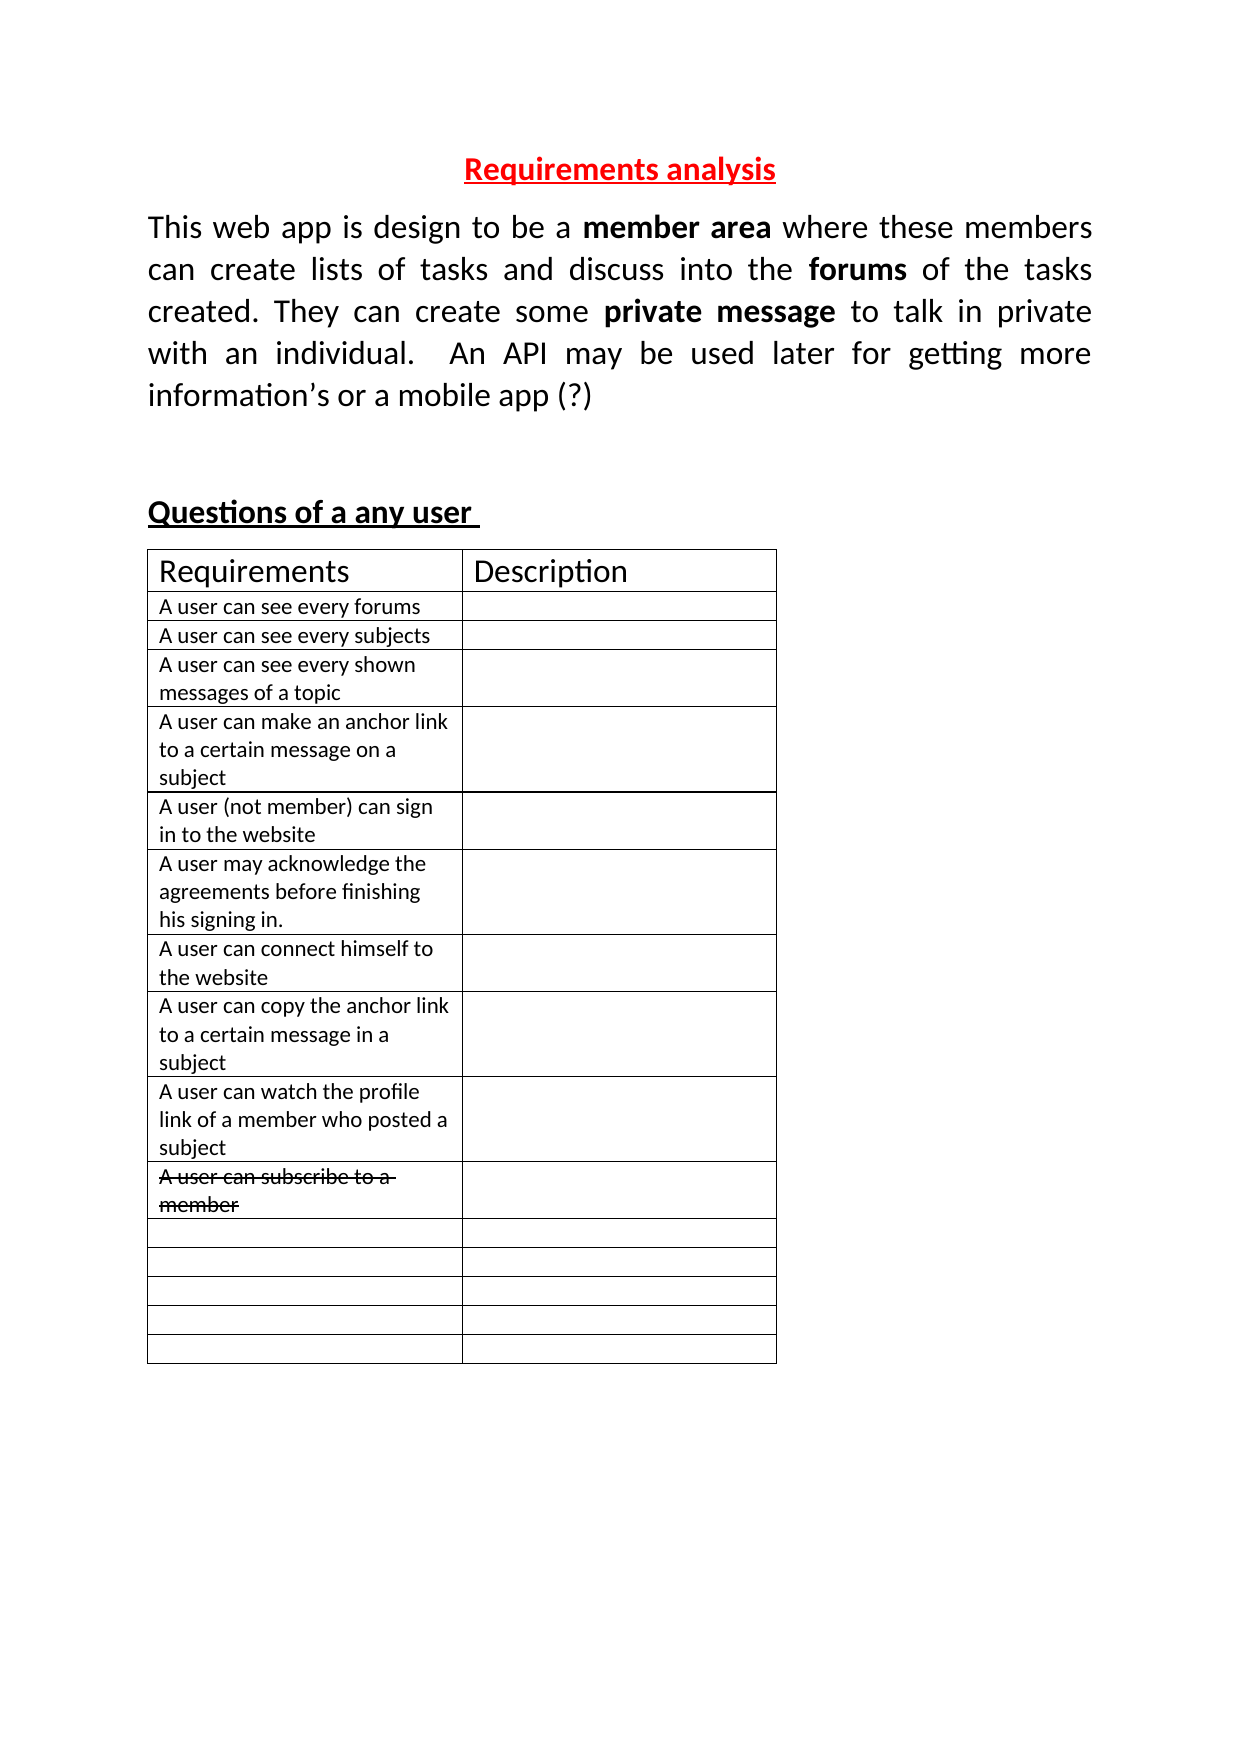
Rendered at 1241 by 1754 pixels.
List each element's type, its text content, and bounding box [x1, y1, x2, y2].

table_cell [463, 935, 776, 991]
table_cell [463, 1248, 776, 1276]
table_cell [148, 1306, 462, 1334]
table_cell [463, 793, 776, 848]
text This web app is design to be a member area where these members can create lists of tasks and discuss into the forums of the tasks created. They can create some private message to talk in private with an individual. An API may be used later for getting more information’s or a mobile app (?) [148, 206, 1093, 414]
table_cell [463, 707, 776, 791]
table_cell [463, 850, 776, 933]
table_cell A user can connect himself to the website [148, 935, 462, 991]
table_cell A user (not member) can sign in to the website [148, 793, 462, 848]
table_cell [463, 1335, 776, 1363]
table_cell [463, 621, 776, 649]
table_cell A user can see every subjects [148, 621, 462, 649]
table_cell [463, 1306, 776, 1334]
table_cell A user can see every shown messages of a topic [148, 650, 462, 706]
table_cell [463, 1277, 776, 1305]
table_cell [463, 1077, 776, 1161]
table_cell [463, 1162, 776, 1218]
table_cell [463, 992, 776, 1076]
table_cell [148, 1219, 462, 1247]
text Questions of a any user [148, 491, 1093, 531]
table_header Description [463, 550, 776, 591]
table_cell A user can see every forums [148, 592, 462, 620]
table_cell [463, 650, 776, 706]
table_cell [463, 1219, 776, 1247]
table_cell [148, 1277, 462, 1305]
table_cell A user can subscribe to a member [148, 1162, 462, 1218]
table_cell A user may acknowledge the agreements before finishing his signing in. [148, 850, 462, 933]
table_header Requirements [148, 550, 462, 591]
table_cell A user can make an anchor link to a certain message on a subject [148, 707, 462, 791]
table_cell [148, 1335, 462, 1363]
table_cell [463, 592, 776, 620]
table_cell A user can copy the anchor link to a certain message in a subject [148, 992, 462, 1076]
table_cell A user can watch the profile link of a member who posted a subject [148, 1077, 462, 1161]
text Requirements analysis [148, 148, 1093, 188]
table_cell [148, 1248, 462, 1276]
